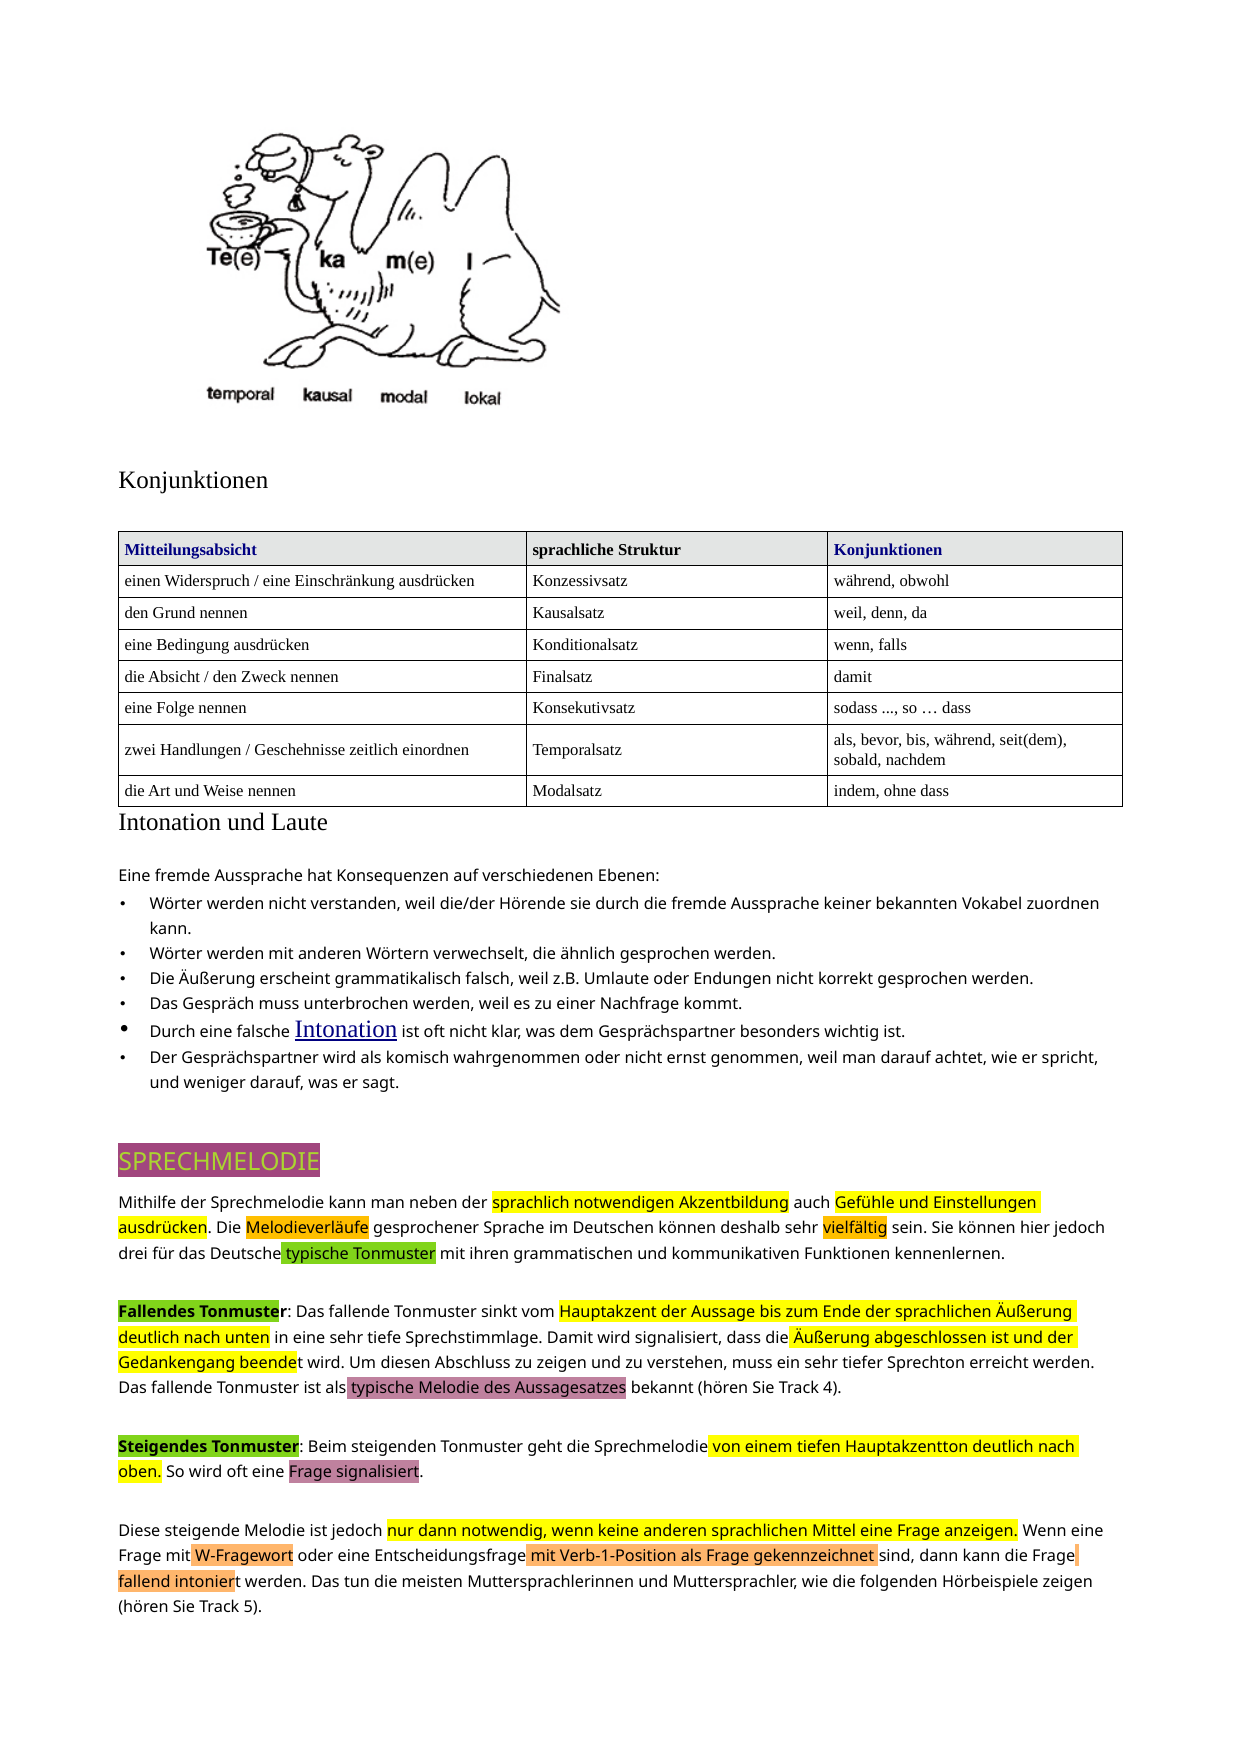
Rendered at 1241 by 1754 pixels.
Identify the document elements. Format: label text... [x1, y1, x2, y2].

table_cell zwei Handlungen / Geschehnisse zeitlich einordnen [119, 725, 526, 775]
table_header sprachliche Struktur [527, 532, 827, 565]
list Durch eine falsche Intonation ist oft nicht klar, was dem Gesprächspartner besonders wichtig ist. [120, 1014, 1122, 1043]
table_cell wenn, falls [828, 630, 1122, 660]
picture [118, 118, 619, 429]
text Konjunktionen [118, 465, 1122, 494]
table_cell Modalsatz [527, 776, 827, 806]
table_cell damit [828, 661, 1122, 692]
table_cell eine Folge nennen [119, 693, 526, 724]
text Diese steigende Melodie ist jedoch nur dann notwendig, wenn keine anderen sprachlichen Mittel eine Frage anzeigen. Wenn eine Frage mit W-Fragewort oder eine Entscheidungsfrage mit Verb-1-Position als Frage gekennzeichnet sind, dann kann die Frage fallend intoniert werden. Das tun die meisten Muttersprachlerinnen und Muttersprachler, wie die folgenden Hörbeispiele zeigen (hören Sie Track 5). [118, 1519, 1122, 1617]
list Wörter werden mit anderen Wörtern verwechselt, die ähnlich gesprochen werden. [120, 939, 1122, 964]
table_cell als, bevor, bis, während, seit(dem), sobald, nachdem [828, 725, 1122, 775]
table_header Konjunktionen [828, 532, 1122, 565]
table_header Mitteilungsabsicht [119, 532, 526, 565]
list Wörter werden nicht verstanden, weil die/der Hörende sie durch die fremde Aussprache keiner bekannten Vokabel zuordnen kann. [120, 889, 1122, 939]
text Steigendes Tonmuster: Beim steigenden Tonmuster geht die Sprechmelodie von einem tiefen Hauptakzentton deutlich nach oben. So wird oft eine Frage signalisiert. [118, 1435, 1122, 1483]
table_cell Kausalsatz [527, 598, 827, 628]
text Intonation und Laute [118, 807, 1122, 835]
list Der Gesprächspartner wird als komisch wahrgenommen oder nicht ernst genommen, weil man darauf achtet, wie er spricht, und weniger darauf, was er sagt. [120, 1043, 1122, 1093]
table_cell die Absicht / den Zweck nennen [119, 661, 526, 692]
table_cell während, obwohl [828, 566, 1122, 597]
table_cell indem, ohne dass [828, 776, 1122, 806]
table_cell weil, denn, da [828, 598, 1122, 628]
table_cell Konsekutivsatz [527, 693, 827, 724]
table_cell Temporalsatz [527, 725, 827, 775]
list Das Gespräch muss unterbrochen werden, weil es zu einer Nachfrage kommt. [120, 989, 1122, 1014]
list Die Äußerung erscheint grammatikalisch falsch, weil z.B. Umlaute oder Endungen nicht korrekt gesprochen werden. [120, 964, 1122, 989]
text Mithilfe der Sprechmelodie kann man neben der sprachlich notwendigen Akzentbildung auch Gefühle und Einstellungen ausdrücken. Die Melodieverläufe gesprochener Sprache im Deutschen können deshalb sehr vielfältig sein. Sie können hier jedoch drei für das Deutsche typische Tonmuster mit ihren grammatischen und kommunikativen Funktionen kennenlernen. [118, 1191, 1122, 1264]
table_cell eine Bedingung ausdrücken [119, 630, 526, 660]
text Fallendes Tonmuster: Das fallende Tonmuster sinkt vom Hauptakzent der Aussage bis zum Ende der sprachlichen Äußerung deutlich nach unten in eine sehr tiefe Sprechstimmlage. Damit wird signalisiert, dass die Äußerung abgeschlossen ist und der Gedankengang beendet wird. Um diesen Abschluss zu zeigen und zu verstehen, muss ein sehr tiefer Sprechton erreicht werden. Das fallende Tonmuster ist als typische Melodie des Aussagesatzes bekannt (hören Sie Track 4). [118, 1300, 1122, 1399]
table_cell den Grund nennen [119, 598, 526, 628]
table_cell einen Widerspruch / eine Einschränkung ausdrücken [119, 566, 526, 597]
text Eine fremde Aussprache hat Konsequenzen auf verschiedenen Ebenen: [118, 864, 1122, 886]
subtitle SPRECHMELODIE [118, 1143, 1122, 1177]
table_cell die Art und Weise nennen [119, 776, 526, 806]
table_cell Konzessivsatz [527, 566, 827, 597]
table_cell Konditionalsatz [527, 630, 827, 660]
table_cell sodass ..., so … dass [828, 693, 1122, 724]
table_cell Finalsatz [527, 661, 827, 692]
